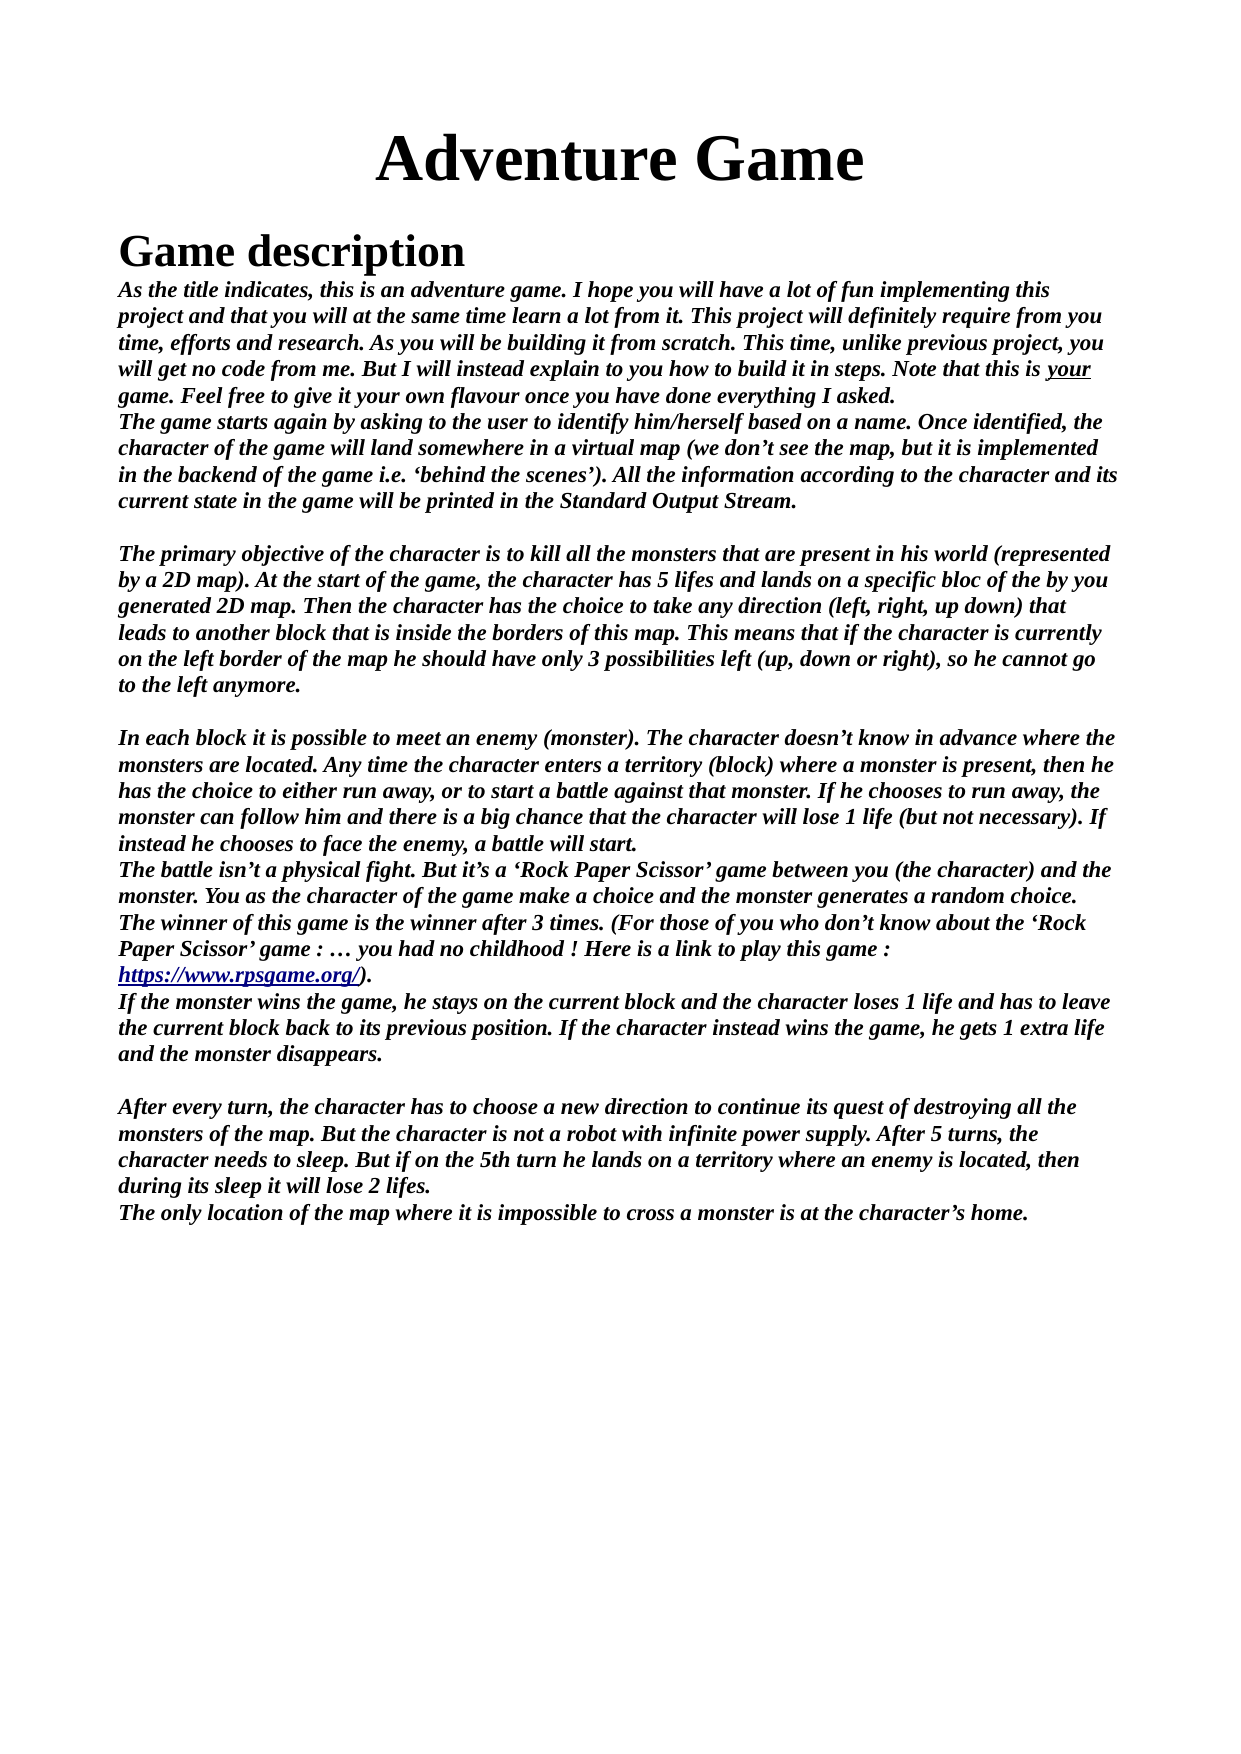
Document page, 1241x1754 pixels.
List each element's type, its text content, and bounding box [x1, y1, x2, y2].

text Adventure Game [118, 118, 1122, 195]
text The only location of the map where it is impossible to cross a monster is at the character’s home. [118, 1199, 1122, 1225]
text The battle isn’t a physical fight. But it’s a ‘Rock Paper Scissor’ game between you (the character) and the monster. You as the character of the game make a choice and the monster generates a random choice. The winner of this game is the winner after 3 times. (For those of you who don’t know about the ‘Rock Paper Scissor’ game : … you had no childhood ! Here is a link to play this game : https://www.rpsgame.org/). [118, 856, 1122, 988]
text After every turn, the character has to choose a new direction to continue its quest of destroying all the monsters of the map. But the character is not a robot with infinite power supply. After 5 turns, the character needs to sleep. But if on the 5th turn he lands on a territory where an enemy is located, then during its sleep it will lose 2 lifes. [118, 1093, 1122, 1199]
text Game description [118, 223, 1122, 276]
text If the monster wins the game, he stays on the current block and the character loses 1 life and has to leave the current block back to its previous position. If the character instead wins the game, he gets 1 extra life and the monster disappears. [118, 988, 1122, 1067]
text As the title indicates, this is an adventure game. I hope you will have a lot of fun implementing this project and that you will at the same time learn a lot from it. This project will definitely require from you time, efforts and research. As you will be building it from scratch. This time, unlike previous project, you will get no code from me. But I will instead explain to you how to build it in steps. Note that this is your game. Feel free to give it your own flavour once you have done everything I asked. The game starts again by asking to the user to identify him/herself based on a name. Once identified, the character of the game will land somewhere in a virtual map (we don’t see the map, but it is implemented in the backend of the game i.e. ‘behind the scenes’). All the information according to the character and its current state in the game will be printed in the Standard Output Stream. The primary objective of the character is to kill all the monsters that are present in his world (represented by a 2D map). At the start of the game, the character has 5 lifes and lands on a specific bloc of the by you generated 2D map. Then the character has the choice to take any direction (left, right, up down) that leads to another block that is inside the borders of this map. This means that if the character is currently on the left border of the map he should have only 3 possibilities left (up, down or right), so he cannot go to the left anymore. [118, 276, 1122, 698]
text In each block it is possible to meet an enemy (monster). The character doesn’t know in advance where the monsters are located. Any time the character enters a territory (block) where a monster is present, then he has the choice to either run away, or to start a battle against that monster. If he chooses to run away, the monster can follow him and there is a big chance that the character will lose 1 life (but not necessary). If instead he chooses to face the enemy, a battle will start. [118, 724, 1122, 856]
